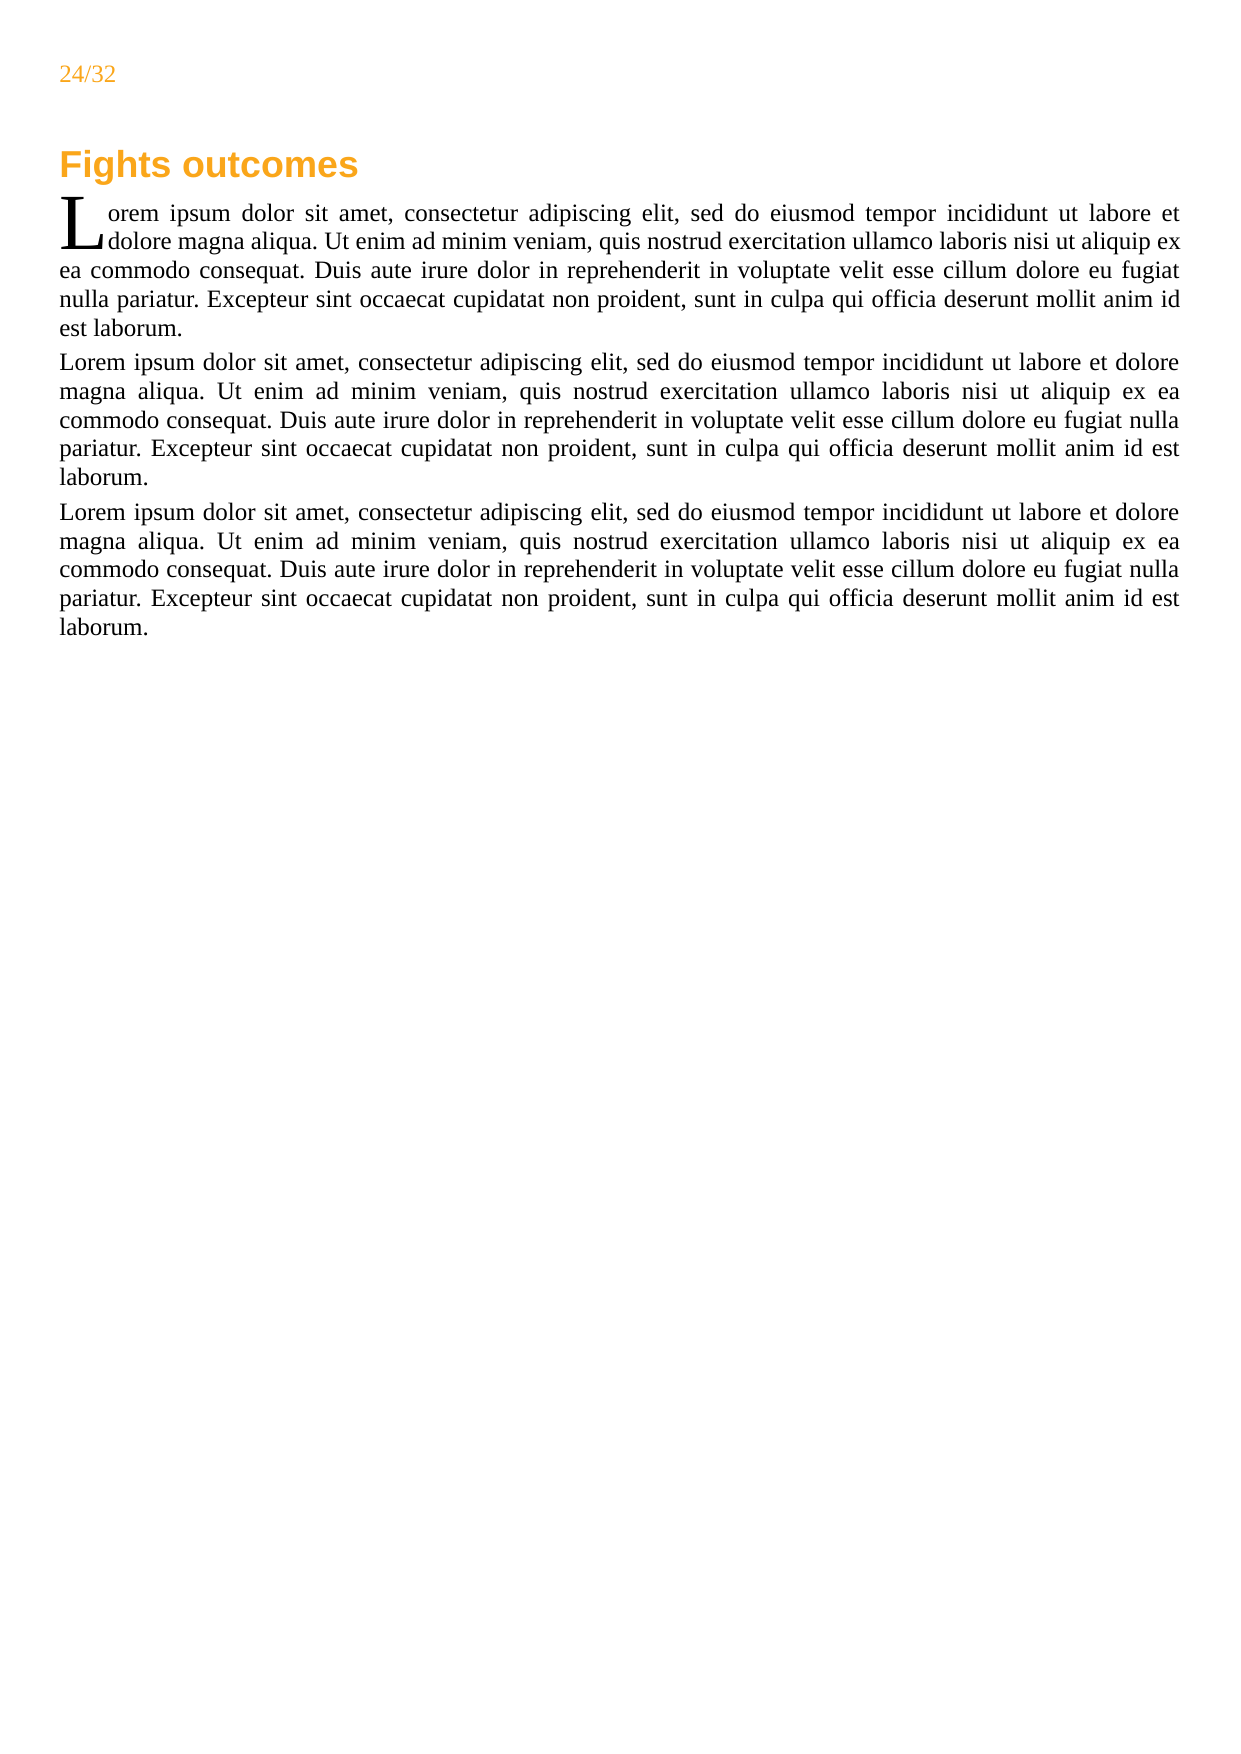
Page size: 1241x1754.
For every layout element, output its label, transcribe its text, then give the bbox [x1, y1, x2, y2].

subtitle Fights outcomes [59, 142, 1181, 185]
text Lorem ipsum dolor sit amet, consectetur adipiscing elit, sed do eiusmod tempor incididunt ut labore et dolore magna aliqua. Ut enim ad minim veniam, quis nostrud exercitation ullamco laboris nisi ut aliquip ex ea commodo consequat. Duis aute irure dolor in reprehenderit in voluptate velit esse cillum dolore eu fugiat nulla pariatur. Excepteur sint occaecat cupidatat non proident, sunt in culpa qui officia deserunt mollit anim id est laborum. [59, 198, 1181, 341]
text Lorem ipsum dolor sit amet, consectetur adipiscing elit, sed do eiusmod tempor incididunt ut labore et dolore magna aliqua. Ut enim ad minim veniam, quis nostrud exercitation ullamco laboris nisi ut aliquip ex ea commodo consequat. Duis aute irure dolor in reprehenderit in voluptate velit esse cillum dolore eu fugiat nulla pariatur. Excepteur sint occaecat cupidatat non proident, sunt in culpa qui officia deserunt mollit anim id est laborum. [59, 347, 1181, 491]
text Lorem ipsum dolor sit amet, consectetur adipiscing elit, sed do eiusmod tempor incididunt ut labore et dolore magna aliqua. Ut enim ad minim veniam, quis nostrud exercitation ullamco laboris nisi ut aliquip ex ea commodo consequat. Duis aute irure dolor in reprehenderit in voluptate velit esse cillum dolore eu fugiat nulla pariatur. Excepteur sint occaecat cupidatat non proident, sunt in culpa qui officia deserunt mollit anim id est laborum. [59, 497, 1181, 641]
